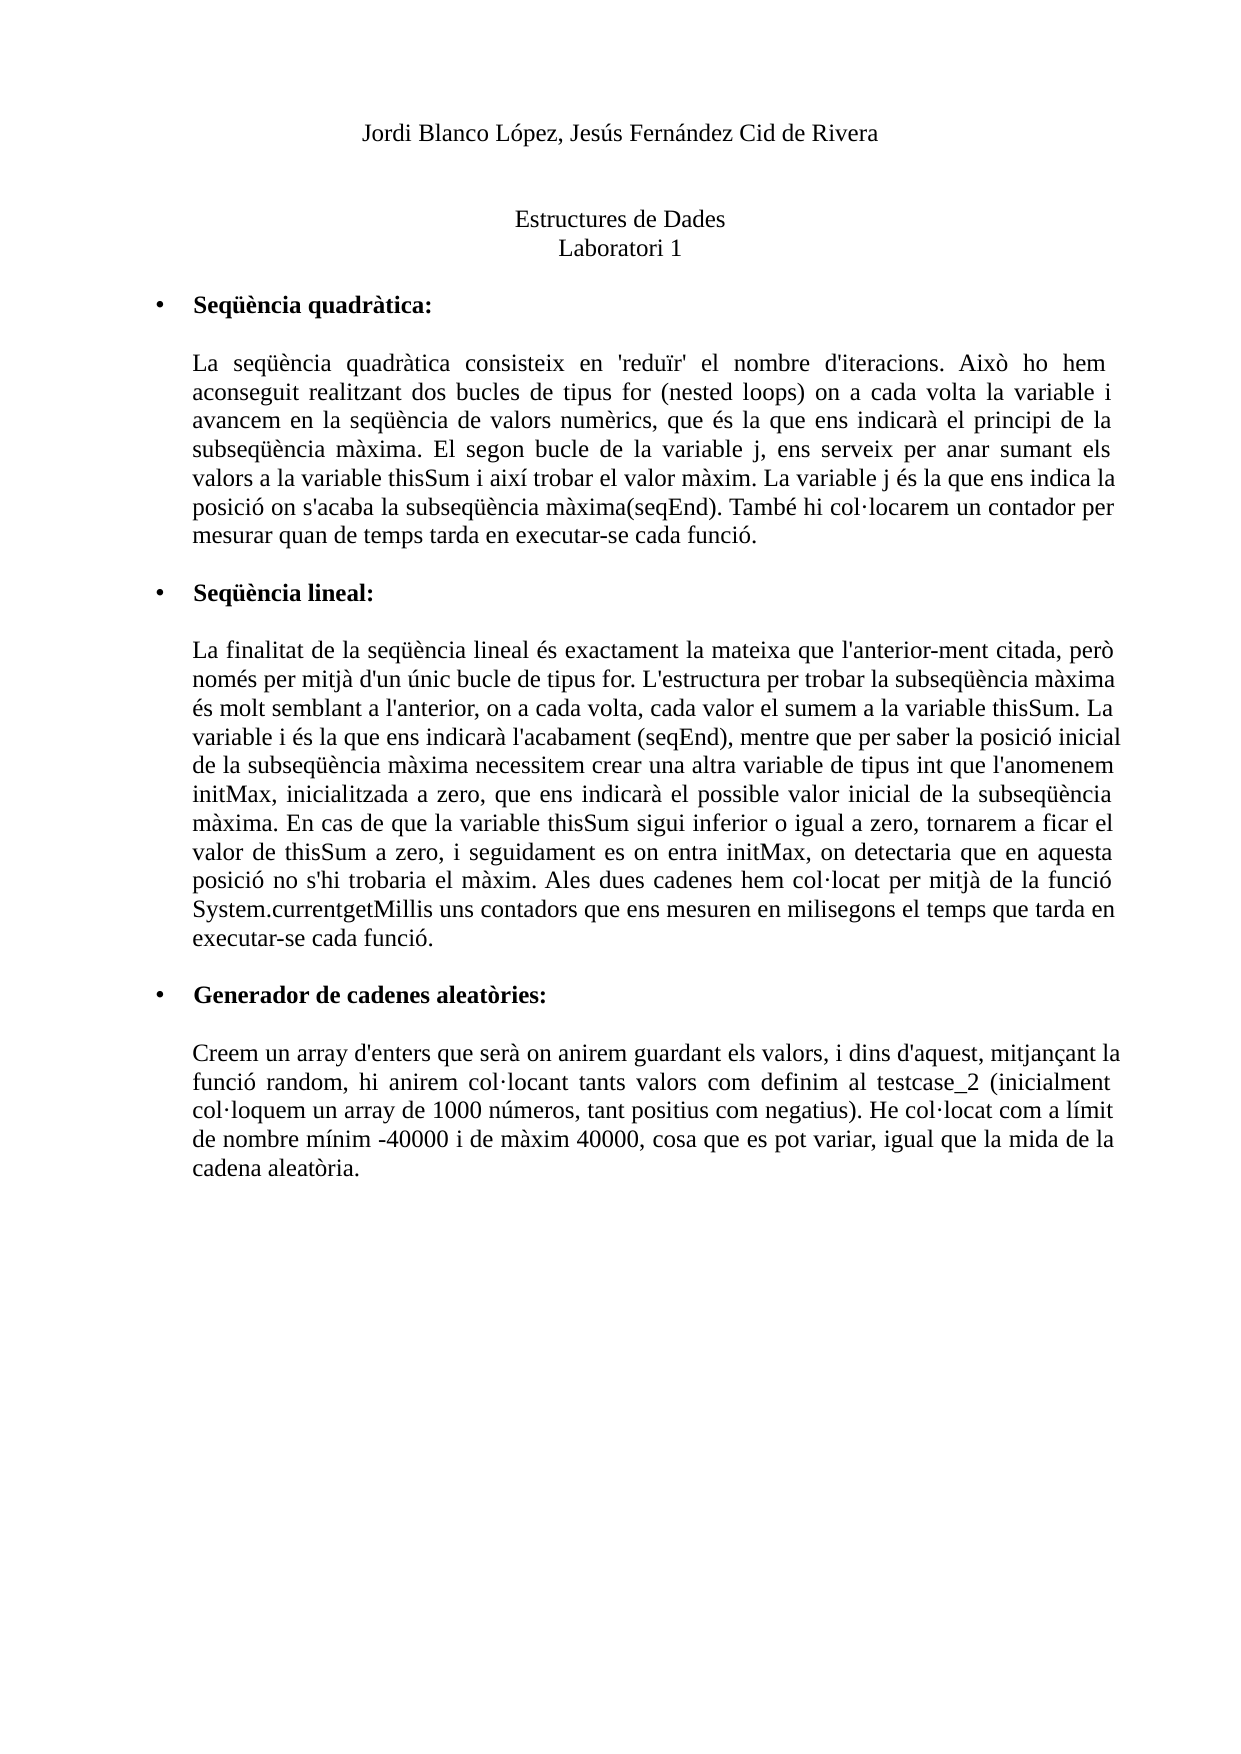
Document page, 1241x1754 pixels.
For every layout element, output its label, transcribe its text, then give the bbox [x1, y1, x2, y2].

text Laboratori 1 [118, 233, 1122, 262]
text Jordi Blanco López, Jesús Fernández Cid de Rivera [118, 118, 1122, 147]
text Estructures de Dades [118, 204, 1122, 233]
text Creem un array d'enters que serà on anirem guardant els valors, i dins d'aquest, mitjançant la funció random, hi anirem col·locant tants valors com definim al testcase_2 (inicialment col·loquem un array de 1000 números, tant positius com negatius). He col·locat com a límit de nombre mínim -40000 i de màxim 40000, cosa que es pot variar, igual que la mida de la cadena aleatòria. [118, 1038, 1122, 1182]
list Seqüència lineal: [156, 578, 1122, 607]
text La finalitat de la seqüència lineal és exactament la mateixa que l'anterior-ment citada, però només per mitjà d'un únic bucle de tipus for. L'estructura per trobar la subseqüència màxima és molt semblant a l'anterior, on a cada volta, cada valor el sumem a la variable thisSum. La variable i és la que ens indicarà l'acabament (seqEnd), mentre que per saber la posició inicial de la subseqüència màxima necessitem crear una altra variable de tipus int que l'anomenem initMax, inicialitzada a zero, que ens indicarà el possible valor inicial de la subseqüència màxima. En cas de que la variable thisSum sigui inferior o igual a zero, tornarem a ficar el valor de thisSum a zero, i seguidament es on entra initMax, on detectaria que en aquesta posició no s'hi trobaria el màxim. Ales dues cadenes hem col·locat per mitjà de la funció System.currentgetMillis uns contadors que ens mesuren en milisegons el temps que tarda en executar-se cada funció. [118, 636, 1122, 952]
list Seqüència quadràtica: [156, 291, 1122, 319]
text La seqüència quadràtica consisteix en 'reduïr' el nombre d'iteracions. Això ho hem aconseguit realitzant dos bucles de tipus for (nested loops) on a cada volta la variable i avancem en la seqüència de valors numèrics, que és la que ens indicarà el principi de la subseqüència màxima. El segon bucle de la variable j, ens serveix per anar sumant els valors a la variable thisSum i així trobar el valor màxim. La variable j és la que ens indica la posició on s'acaba la subseqüència màxima(seqEnd). També hi col·locarem un contador per mesurar quan de temps tarda en executar-se cada funció. [118, 348, 1122, 549]
list Generador de cadenes aleatòries: [156, 981, 1122, 1009]
